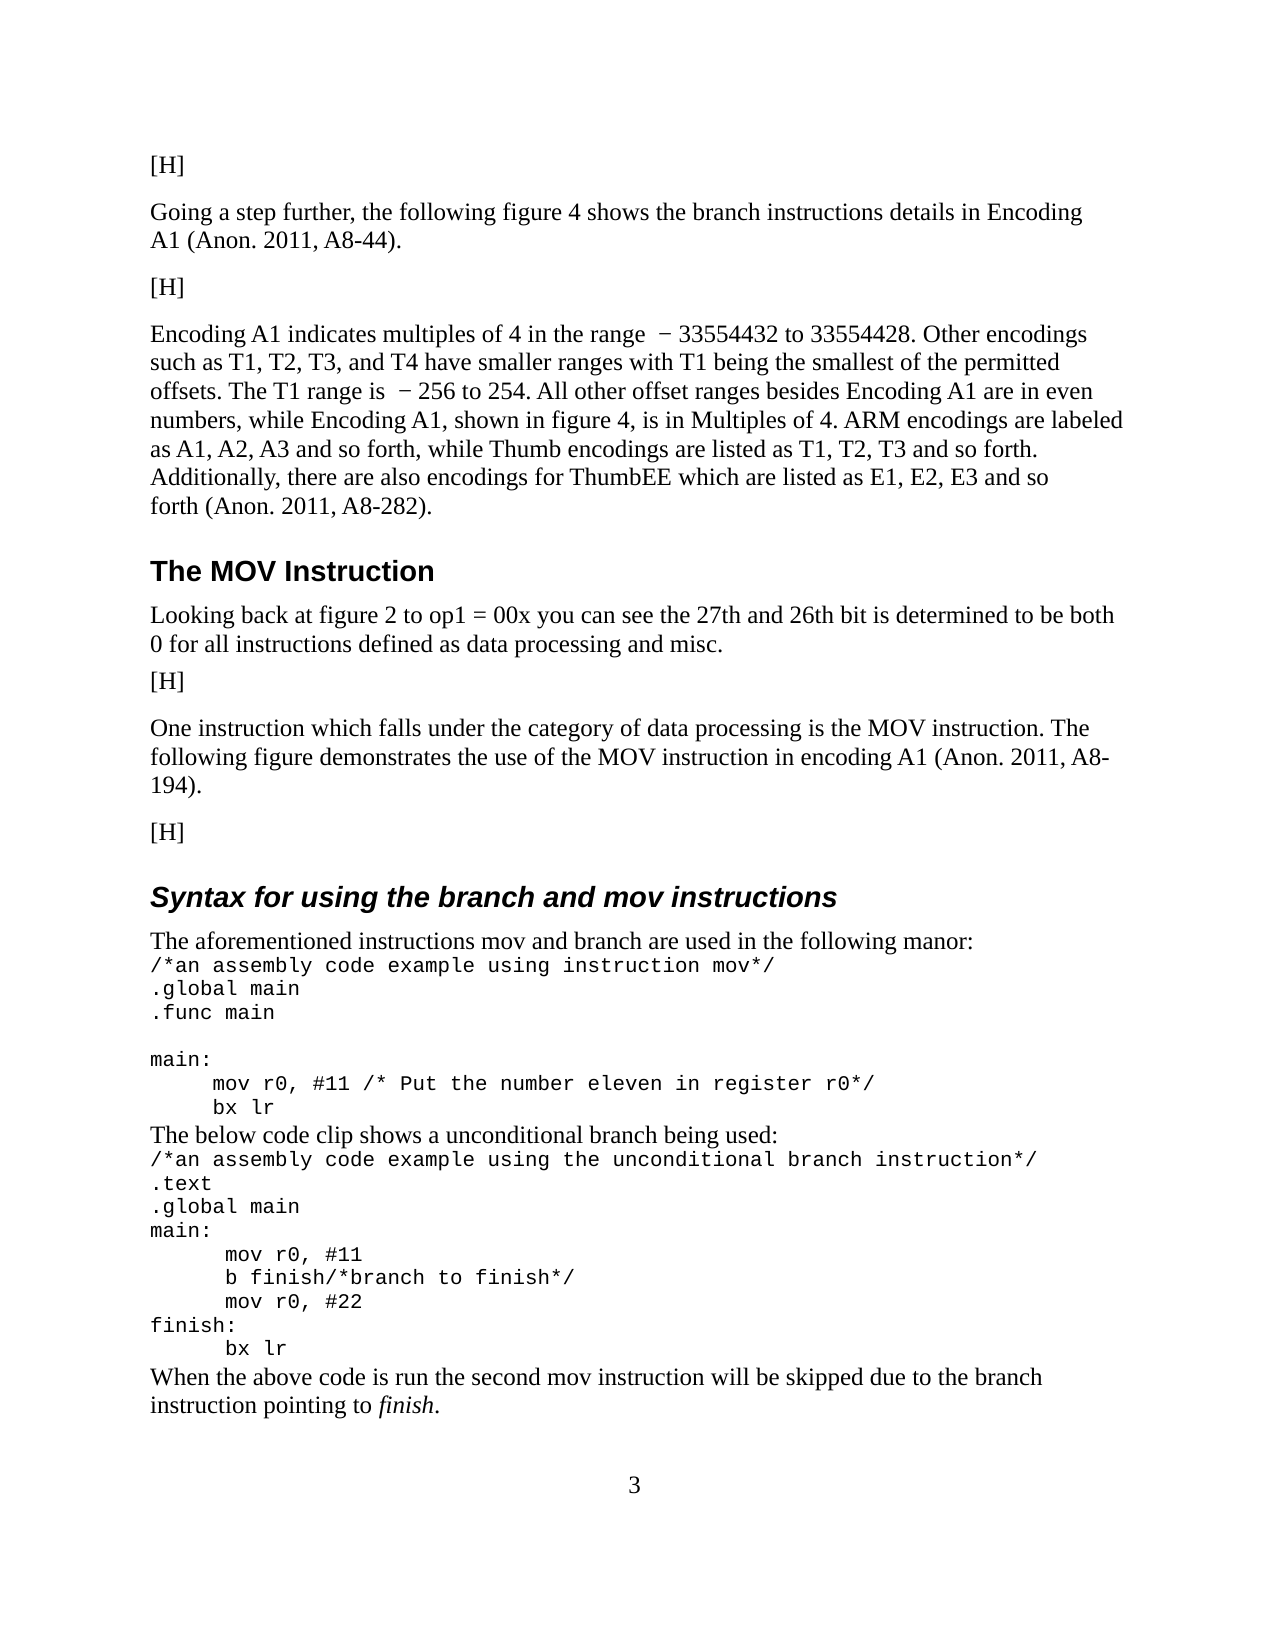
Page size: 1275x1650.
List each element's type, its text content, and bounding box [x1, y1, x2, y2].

subtitle Syntax for using the branch and mov instructions [150, 880, 1125, 913]
text The aforementioned instructions mov and branch are used in the following manor: [150, 926, 1125, 955]
text .func main [150, 1002, 1125, 1026]
text /*an assembly code example using instruction mov*/ [150, 955, 1125, 978]
text [H] [150, 150, 1125, 179]
text Encoding A1 indicates multiples of 4 in the range − 33554432 to 33554428. Other encodings such as T1, T2, T3, and T4 have smaller ranges with T1 being the smallest of the permitted offsets. The T1 range is − 256 to 254. All other offset ranges besides Encoding A1 are in even numbers, while Encoding A1, shown in figure 4, is in Multiples of 4. ARM encodings are labeled as A1, A2, A3 and so forth, while Thumb encodings are listed as T1, T2, T3 and so forth. Additionally, there are also encodings for ThumbEE which are listed as E1, E2, E3 and so forth (Anon. 2011, A8-282). [150, 319, 1125, 520]
text [H] [150, 817, 1125, 846]
text main: [150, 1220, 1125, 1244]
text [H] [150, 272, 1125, 301]
text mov r0, #11 /* Put the number eleven in register r0*/ [150, 1073, 1125, 1097]
text When the above code is run the second mov instruction will be skipped due to the branch instruction pointing to finish. [150, 1362, 1125, 1419]
subtitle The MOV Instruction [150, 554, 1125, 587]
text mov r0, #11 [150, 1244, 1125, 1267]
text main: [150, 1049, 1125, 1073]
text bx lr [150, 1097, 1125, 1120]
text Going a step further, the following figure 4 shows the branch instructions details in Encoding A1 (Anon. 2011, A8-44). [150, 197, 1125, 254]
text One instruction which falls under the category of data processing is the MOV instruction. The following figure demonstrates the use of the MOV instruction in encoding A1 (Anon. 2011, A8-194). [150, 713, 1125, 799]
text b finish/*branch to finish*/ [150, 1267, 1125, 1291]
text .text [150, 1173, 1125, 1196]
text finish: [150, 1314, 1125, 1338]
text bx lr [150, 1338, 1125, 1362]
text [H] [150, 666, 1125, 695]
text Looking back at figure 2 to op1 = 00x you can see the 27th and 26th bit is determined to be both 0 for all instructions defined as data processing and misc. [150, 600, 1125, 657]
text The below code clip shows a unconditional branch being used: [150, 1120, 1125, 1149]
text .global main [150, 978, 1125, 1002]
text .global main [150, 1196, 1125, 1220]
text /*an assembly code example using the unconditional branch instruction*/ [150, 1149, 1125, 1173]
text mov r0, #22 [150, 1291, 1125, 1314]
